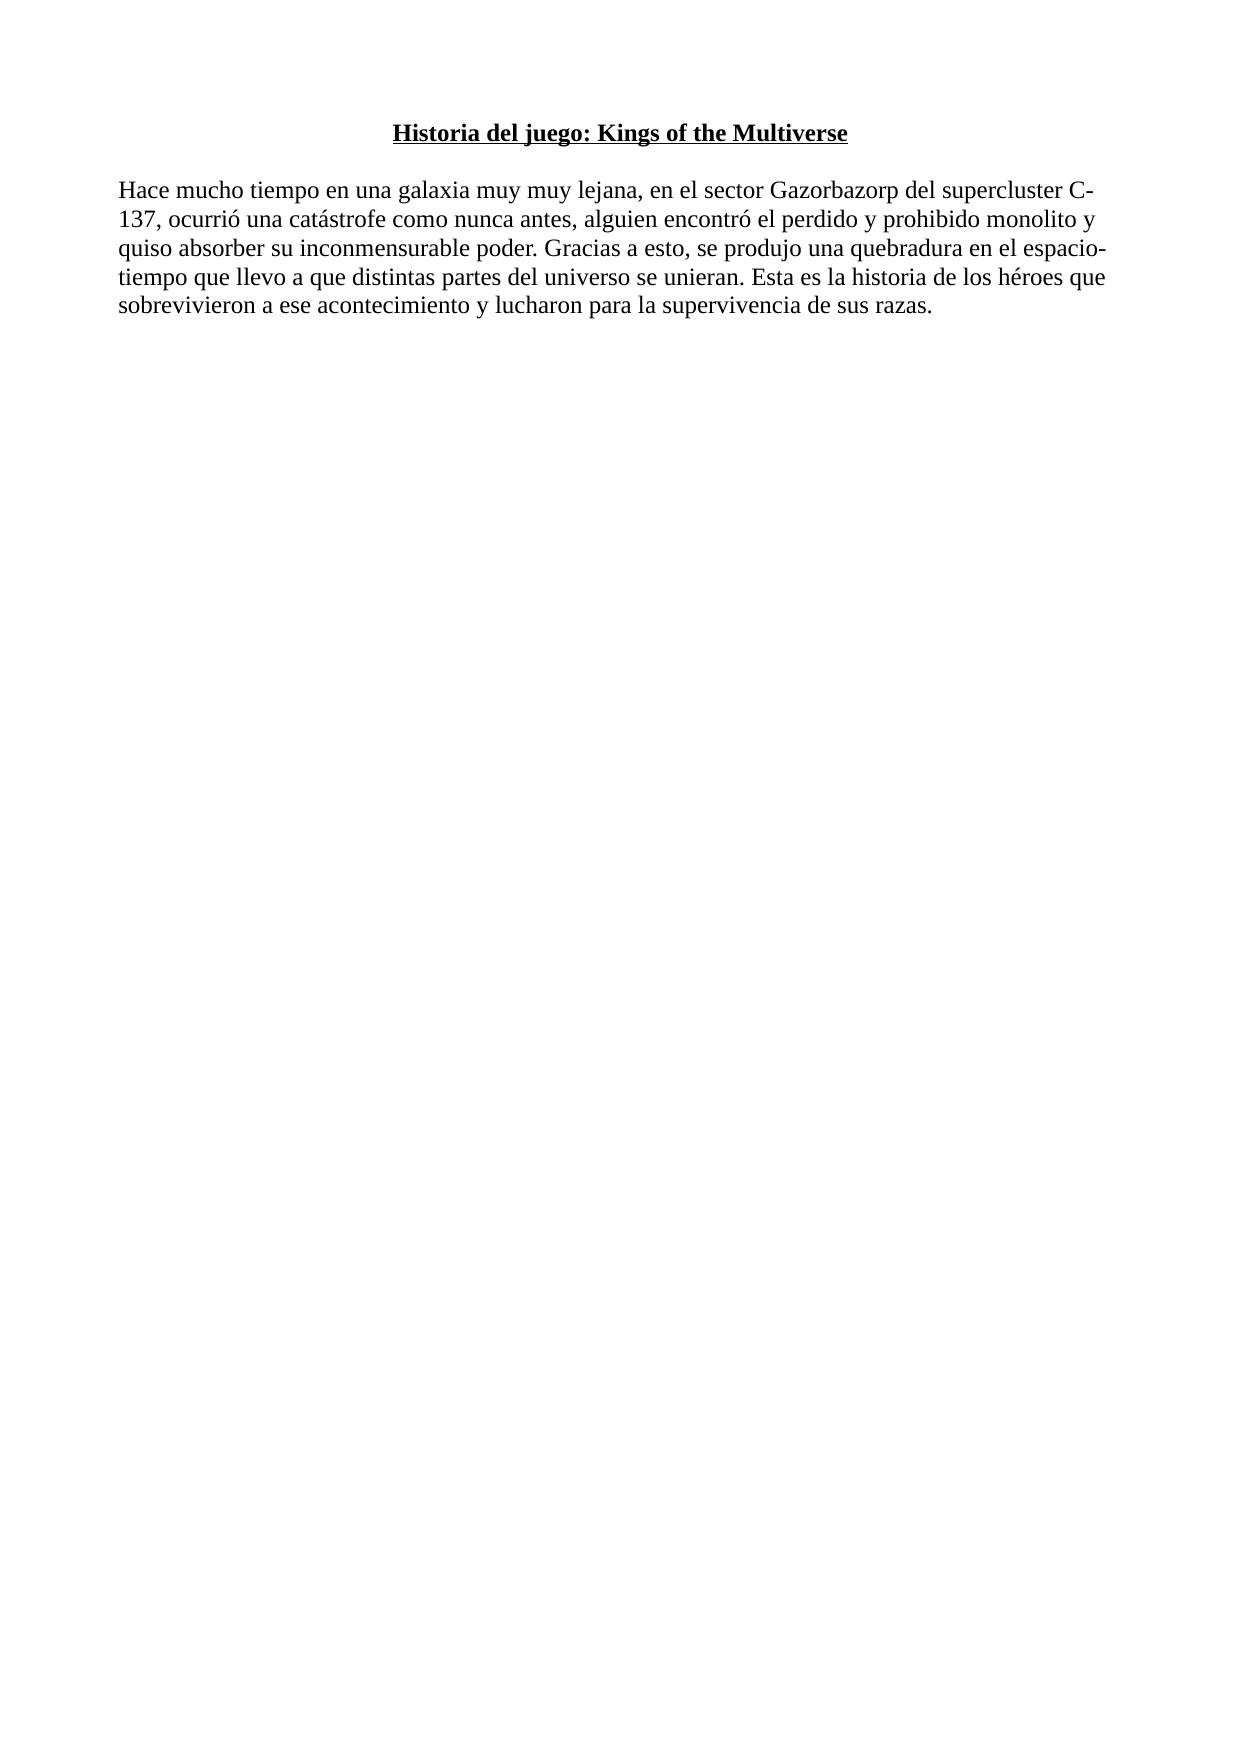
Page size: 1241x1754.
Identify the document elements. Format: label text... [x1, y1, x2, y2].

text Historia del juego: Kings of the Multiverse [118, 118, 1122, 147]
text Hace mucho tiempo en una galaxia muy muy lejana, en el sector Gazorbazorp del supercluster C-137, ocurrió una catástrofe como nunca antes, alguien encontró el perdido y prohibido monolito y quiso absorber su inconmensurable poder. Gracias a esto, se produjo una quebradura en el espacio-tiempo que llevo a que distintas partes del universo se unieran. Esta es la historia de los héroes que sobrevivieron a ese acontecimiento y lucharon para la supervivencia de sus razas. [118, 176, 1122, 319]
